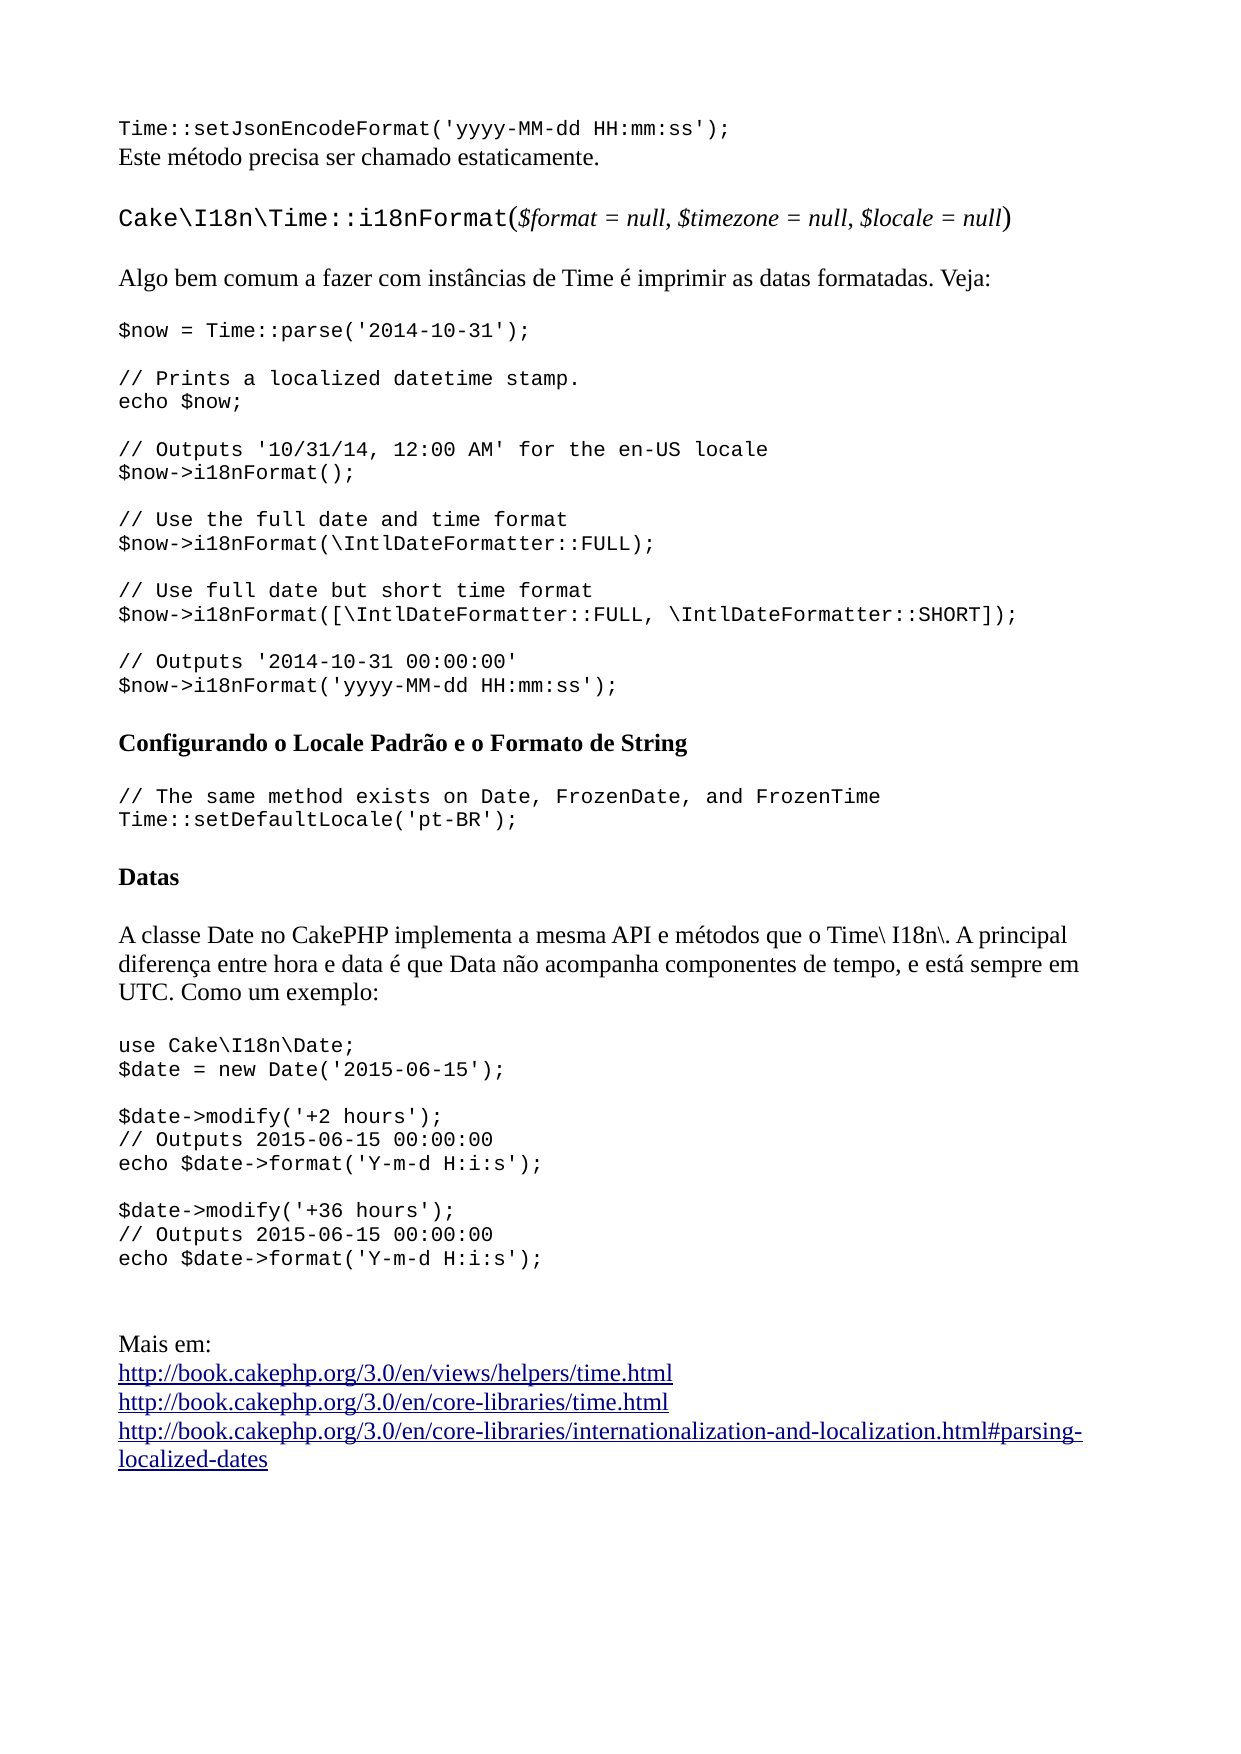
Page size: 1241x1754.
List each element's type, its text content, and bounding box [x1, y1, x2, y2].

text // Outputs 2015-06-15 00:00:00 [118, 1224, 1122, 1248]
text echo $now; [118, 391, 1122, 415]
text // Outputs '10/31/14, 12:00 AM' for the en-US locale [118, 438, 1122, 462]
text $now->i18nFormat([\IntlDateFormatter::FULL, \IntlDateFormatter::SHORT]); [118, 604, 1122, 628]
text $now = Time::parse('2014-10-31'); [118, 320, 1122, 344]
text echo $date->format('Y-m-d H:i:s'); [118, 1248, 1122, 1271]
text // Outputs '2014-10-31 00:00:00' [118, 651, 1122, 675]
text Mais em: [118, 1329, 1122, 1358]
text $date->modify('+36 hours'); [118, 1200, 1122, 1224]
text // The same method exists on Date, FrozenDate, and FrozenTime [118, 786, 1122, 809]
text Este método precisa ser chamado estaticamente. [118, 142, 1122, 171]
text http://book.cakephp.org/3.0/en/core-libraries/time.html [118, 1387, 1122, 1416]
text $now->i18nFormat('yyyy-MM-dd HH:mm:ss'); [118, 675, 1122, 699]
text echo $date->format('Y-m-d H:i:s'); [118, 1153, 1122, 1177]
text Algo bem comum a fazer com instâncias de Time é imprimir as datas formatadas. Veja: [118, 263, 1122, 292]
text http://book.cakephp.org/3.0/en/views/helpers/time.html [118, 1358, 1122, 1387]
text Configurando o Locale Padrão e o Formato de String [118, 728, 1122, 757]
text // Outputs 2015-06-15 00:00:00 [118, 1129, 1122, 1153]
text // Use full date but short time format [118, 580, 1122, 604]
text http://book.cakephp.org/3.0/en/core-libraries/internationalization-and-localization.html#parsing-localized-dates [118, 1416, 1122, 1473]
text $now->i18nFormat(\IntlDateFormatter::FULL); [118, 533, 1122, 557]
text Cake\I18n\Time::i18nFormat($format = null, $timezone = null, $locale = null) [118, 199, 1122, 234]
text use Cake\I18n\Date; [118, 1035, 1122, 1058]
text $now->i18nFormat(); [118, 462, 1122, 486]
text $date = new Date('2015-06-15'); [118, 1058, 1122, 1082]
text $date->modify('+2 hours'); [118, 1106, 1122, 1129]
text Time::setJsonEncodeFormat('yyyy-MM-dd HH:mm:ss'); [118, 118, 1122, 142]
text Datas [118, 862, 1122, 891]
text A classe Date no CakePHP implementa a mesma API e métodos que o Time\ I18n\. A principal diferença entre hora e data é que Data não acompanha componentes de tempo, e está sempre em UTC. Como um exemplo: [118, 920, 1122, 1006]
text // Use the full date and time format [118, 509, 1122, 533]
text Time::setDefaultLocale('pt-BR'); [118, 809, 1122, 833]
text // Prints a localized datetime stamp. [118, 368, 1122, 391]
